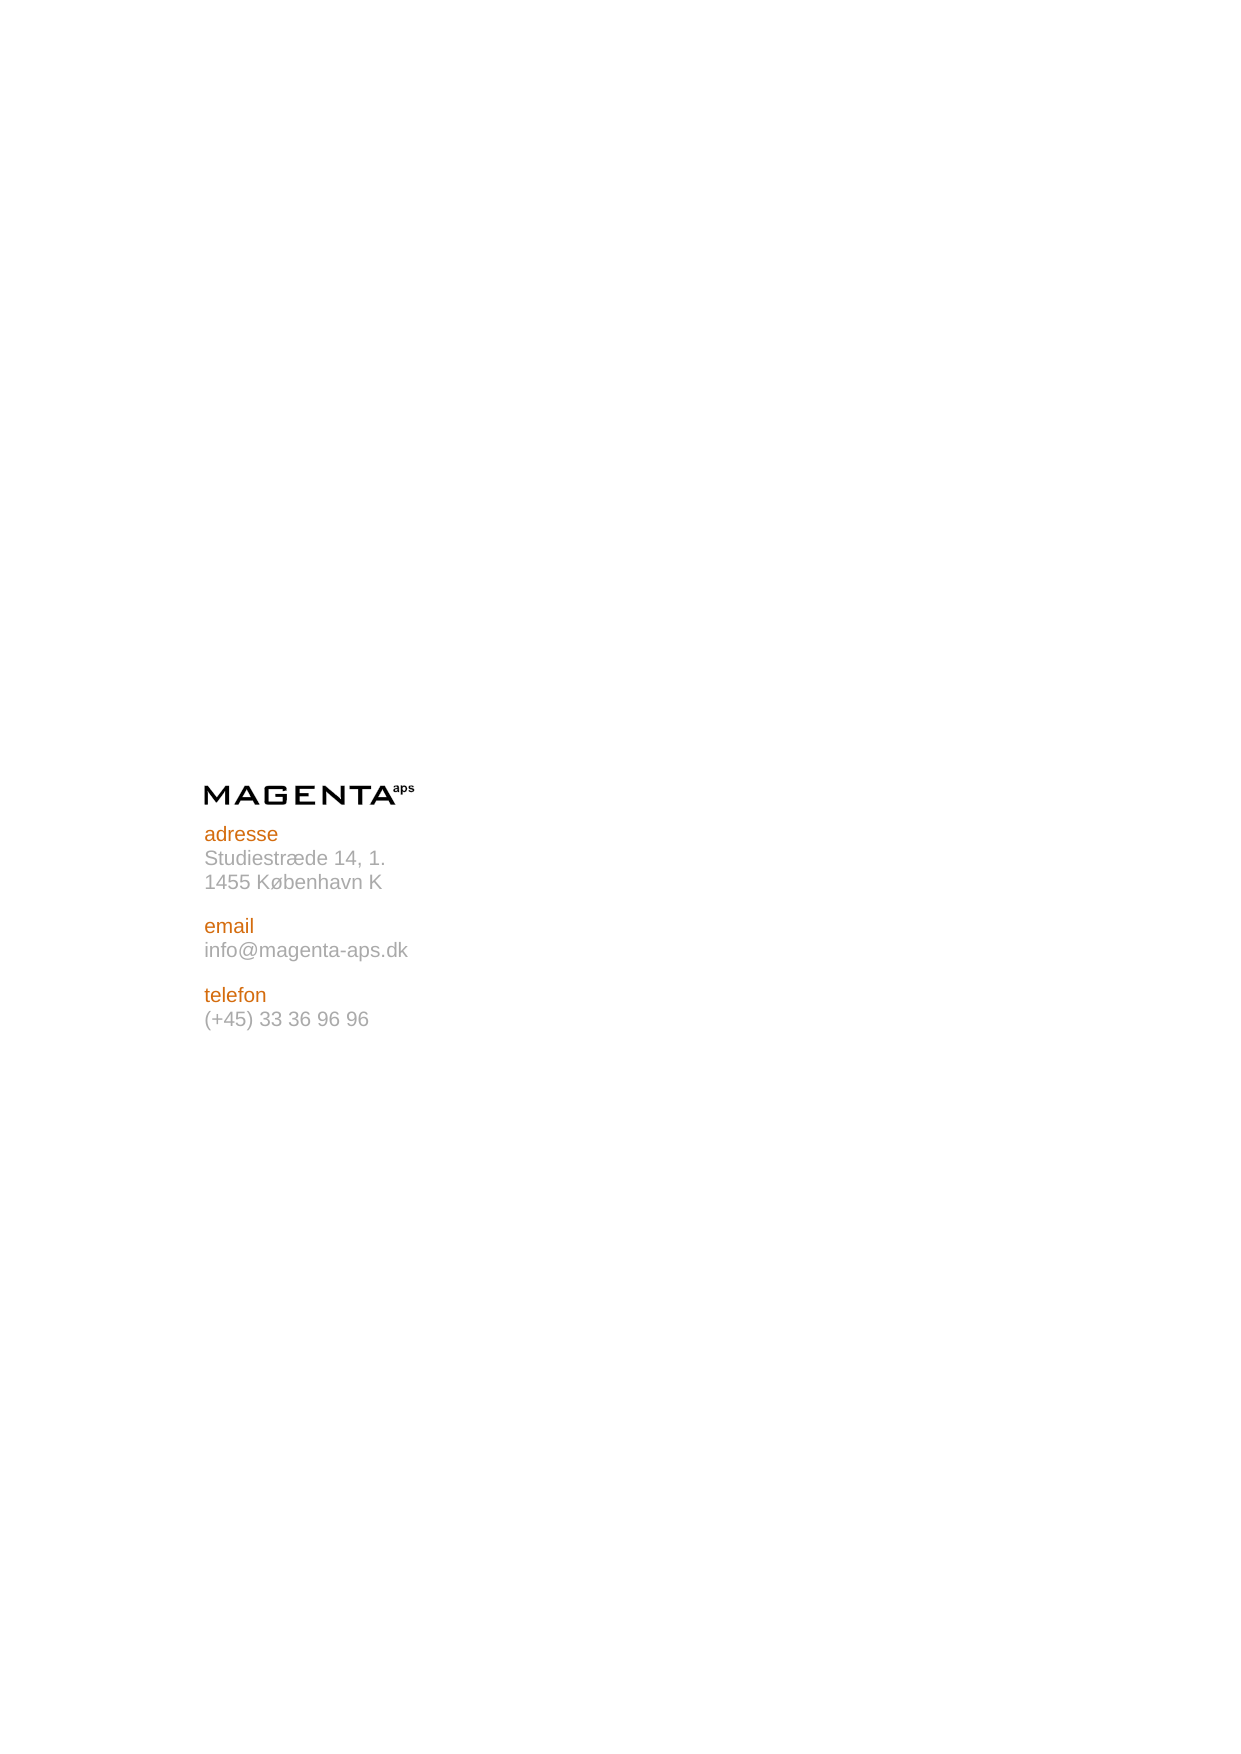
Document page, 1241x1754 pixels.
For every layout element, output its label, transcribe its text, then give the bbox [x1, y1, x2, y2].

text email info@magenta-aps.dk [204, 914, 1036, 962]
text adresse Studiestræde 14, 1. 1455 København K [204, 822, 1036, 893]
text telefon (+45) 33 36 96 96 [204, 983, 1036, 1031]
